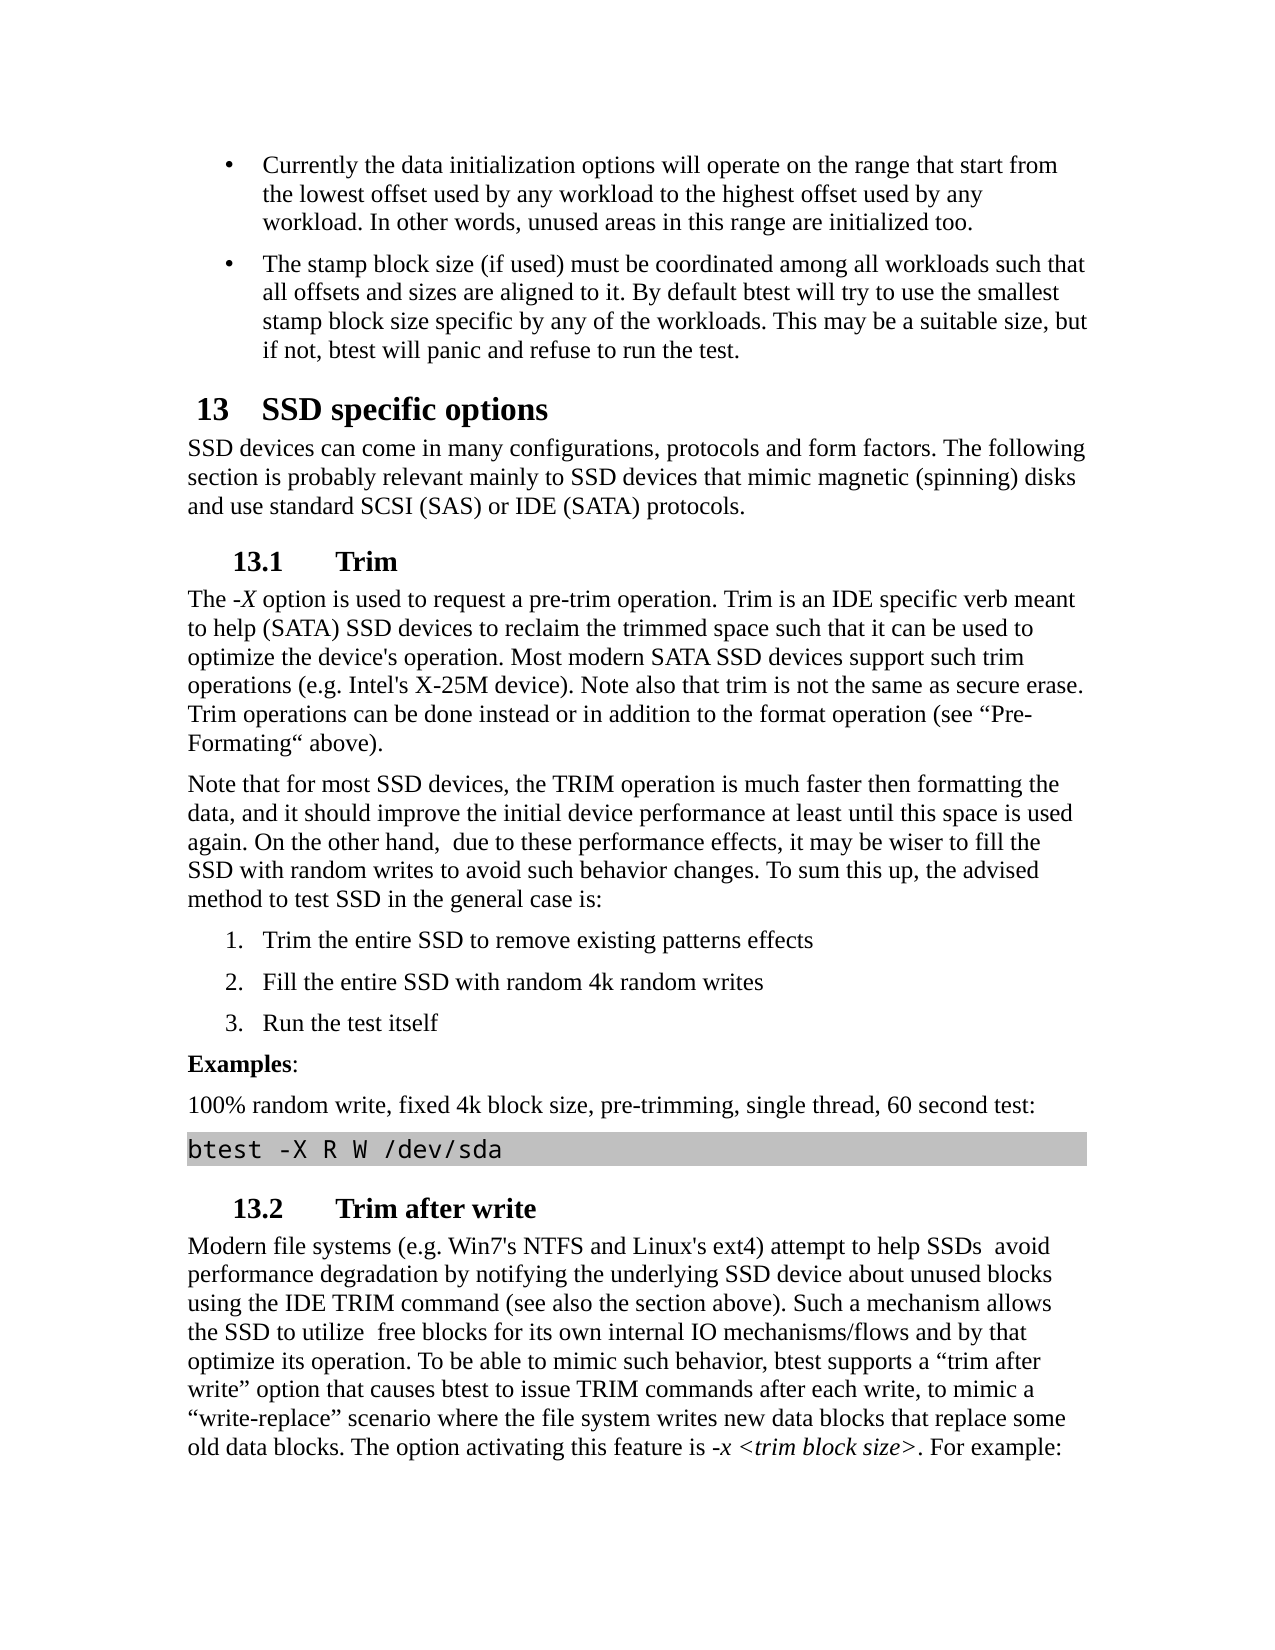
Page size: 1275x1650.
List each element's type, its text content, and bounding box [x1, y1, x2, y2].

text Examples: [187, 1049, 1087, 1078]
list Trim the entire SSD to remove existing patterns effects [225, 926, 1087, 954]
subtitle Trim [225, 544, 1087, 578]
text 100% random write, fixed 4k block size, pre-trimming, single thread, 60 second test: [187, 1091, 1087, 1119]
text btest -X R W /dev/sda [187, 1132, 1087, 1166]
list Fill the entire SSD with random 4k random writes [225, 967, 1087, 996]
list Run the test itself [225, 1008, 1087, 1037]
text The -X option is used to request a pre-trim operation. Trim is an IDE specific verb meant to help (SATA) SSD devices to reclaim the trimmed space such that it can be used to optimize the device's operation. Most modern SATA SSD devices support such trim operations (e.g. Intel's X-25M device). Note also that trim is not the same as secure erase. Trim operations can be done instead or in addition to the format operation (see “Pre-Formating“ above). [187, 584, 1087, 757]
subtitle SSD specific options [187, 389, 1087, 427]
text SSD devices can come in many configurations, protocols and form factors. The following section is probably relevant mainly to SSD devices that mimic magnetic (spinning) disks and use standard SCSI (SAS) or IDE (SATA) protocols. [187, 433, 1087, 519]
subtitle Trim after write [225, 1191, 1087, 1224]
list The stamp block size (if used) must be coordinated among all workloads such that all offsets and sizes are aligned to it. By default btest will try to use the smallest stamp block size specific by any of the workloads. This may be a suitable size, but if not, btest will panic and refuse to run the test. [225, 249, 1087, 364]
text Note that for most SSD devices, the TRIM operation is much faster then formatting the data, and it should improve the initial device performance at least until this space is used again. On the other hand, due to these performance effects, it may be wiser to fill the SSD with random writes to avoid such behavior changes. To sum this up, the advised method to test SSD in the general case is: [187, 769, 1087, 913]
list Currently the data initialization options will operate on the range that start from the lowest offset used by any workload to the highest offset used by any workload. In other words, unused areas in this range are initialized too. [225, 150, 1087, 236]
text Modern file systems (e.g. Win7's NTFS and Linux's ext4) attempt to help SSDs avoid performance degradation by notifying the underlying SSD device about unused blocks using the IDE TRIM command (see also the section above). Such a mechanism allows the SSD to utilize free blocks for its own internal IO mechanisms/flows and by that optimize its operation. To be able to mimic such behavior, btest supports a “trim after write” option that causes btest to issue TRIM commands after each write, to mimic a “write-replace” scenario where the file system writes new data blocks that replace some old data blocks. The option activating this feature is -x <trim block size>. For example: [187, 1231, 1087, 1461]
